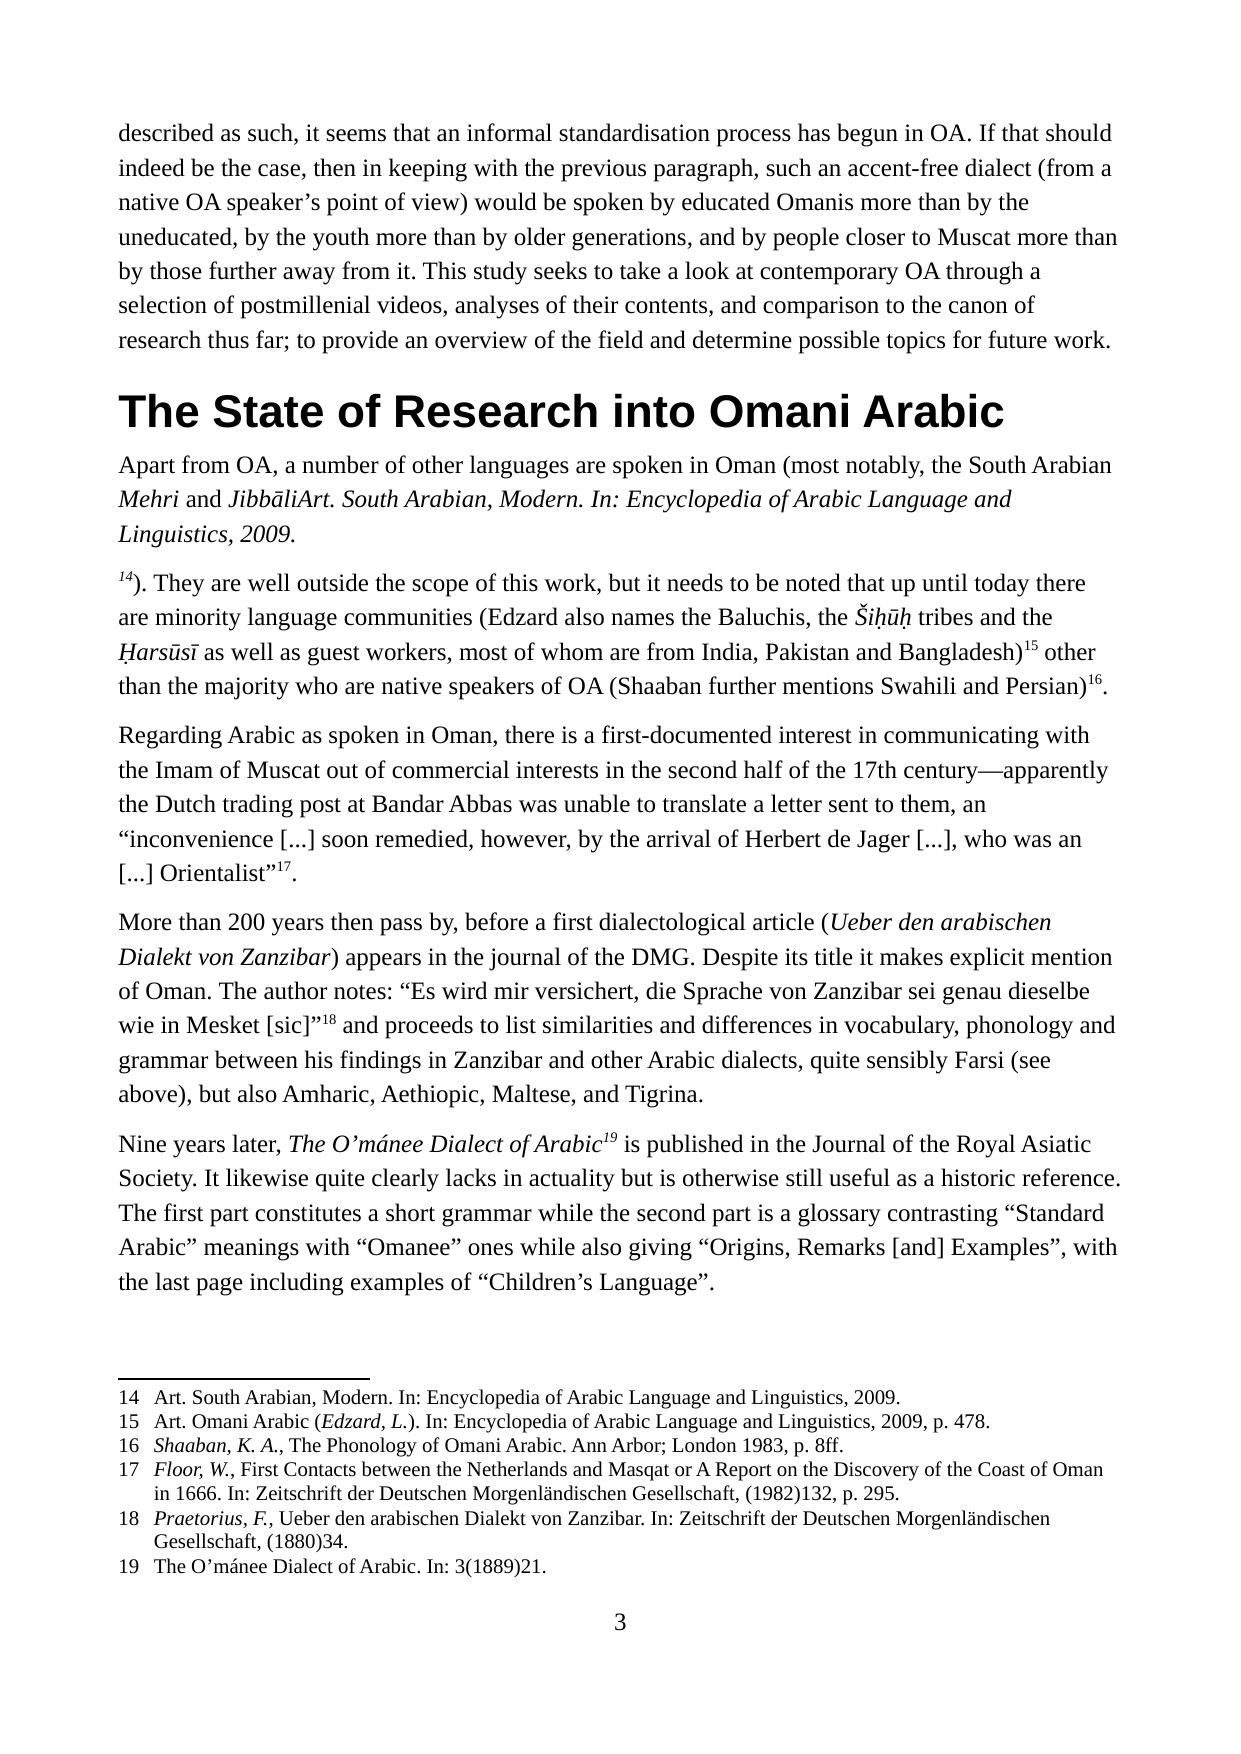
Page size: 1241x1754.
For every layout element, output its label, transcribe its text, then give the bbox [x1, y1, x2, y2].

text Apart from OA, a number of other languages are spoken in Oman (most notably, the South Arabian Mehri and JibbāliArt. South Arabian, Modern. In: Encyclopedia of Arabic Language and Linguistics, 2009. [118, 450, 1122, 547]
text Art. Omani Arabic (Edzard, L.). In: Encyclopedia of Arabic Language and Linguistics, 2009, p. 478. [118, 1409, 1122, 1433]
text Praetorius, F., Ueber den arabischen Dialekt von Zanzibar. In: Zeitschrift der Deutschen Morgenländischen Gesellschaft, (1880)34. [118, 1505, 1122, 1553]
text ). They are well outside the scope of this work, but it needs to be noted that up until today there are minority language communities (Edzard also names the Baluchis, the Šiḥūḥ tribes and the Ḥarsūsī as well as guest workers, most of whom are from India, Pakistan and Bangladesh) other than the majority who are native speakers of OA (Shaaban further mentions Swahili and Persian). [118, 568, 1122, 700]
text More than 200 years then pass by, before a first dialectological article (Ueber den arabischen Dialekt von Zanzibar) appears in the journal of the DMG. Despite its title it makes explicit mention of Oman. The author notes: “Es wird mir versichert, die Sprache von Zanzibar sei genau dieselbe wie in Mesket [sic]” and proceeds to list similarities and differences in vocabulary, phonology and grammar between his findings in Zanzibar and other Arabic dialects, quite sensibly Farsi (see above), but also Amharic, Aethiopic, Maltese, and Tigrina. [118, 907, 1122, 1108]
text Shaaban, K. A., The Phonology of Omani Arabic. Ann Arbor; London 1983, p. 8ff. [118, 1433, 1122, 1457]
text Nine years later, The O’mánee Dialect of Arabic is published in the Journal of the Royal Asiatic Society. It likewise quite clearly lacks in actuality but is otherwise still useful as a historic reference. The first part constitutes a short grammar while the second part is a glossary contrasting “Standard Arabic” meanings with “Omanee” ones while also giving “Origins, Remarks [and] Examples”, with the last page including examples of “Children’s Language”. [118, 1129, 1122, 1295]
text The O’mánee Dialect of Arabic. In: 3(1889)21. [118, 1553, 1122, 1578]
text Regarding Arabic as spoken in Oman, there is a first-documented interest in communicating with the Imam of Muscat out of commercial interests in the second half of the 17th century—apparently the Dutch trading post at Bandar Abbas was unable to translate a letter sent to them, an “inconvenience [...] soon remedied, however, by the arrival of Herbert de Jager [...], who was an [...] Orientalist”. [118, 720, 1122, 887]
text described as such, it seems that an informal standardisation process has begun in OA. If that should indeed be the case, then in keeping with the previous paragraph, such an accent-free dialect (from a native OA speaker’s point of view) would be spoken by educated Omanis more than by the uneducated, by the youth more than by older generations, and by people closer to Muscat more than by those further away from it. This study seeks to take a look at contemporary OA through a selection of postmillenial videos, analyses of their contents, and comparison to the canon of research thus far; to provide an overview of the field and determine possible topics for future work. [118, 118, 1122, 354]
subtitle The State of Research into Omani Arabic [118, 384, 1122, 437]
text Art. South Arabian, Modern. In: Encyclopedia of Arabic Language and Linguistics, 2009. [118, 1385, 1122, 1409]
text Floor, W., First Contacts between the Netherlands and Masqat or A Report on the Discovery of the Coast of Oman in 1666. In: Zeitschrift der Deutschen Morgenländischen Gesellschaft, (1982)132, p. 295. [118, 1457, 1122, 1505]
